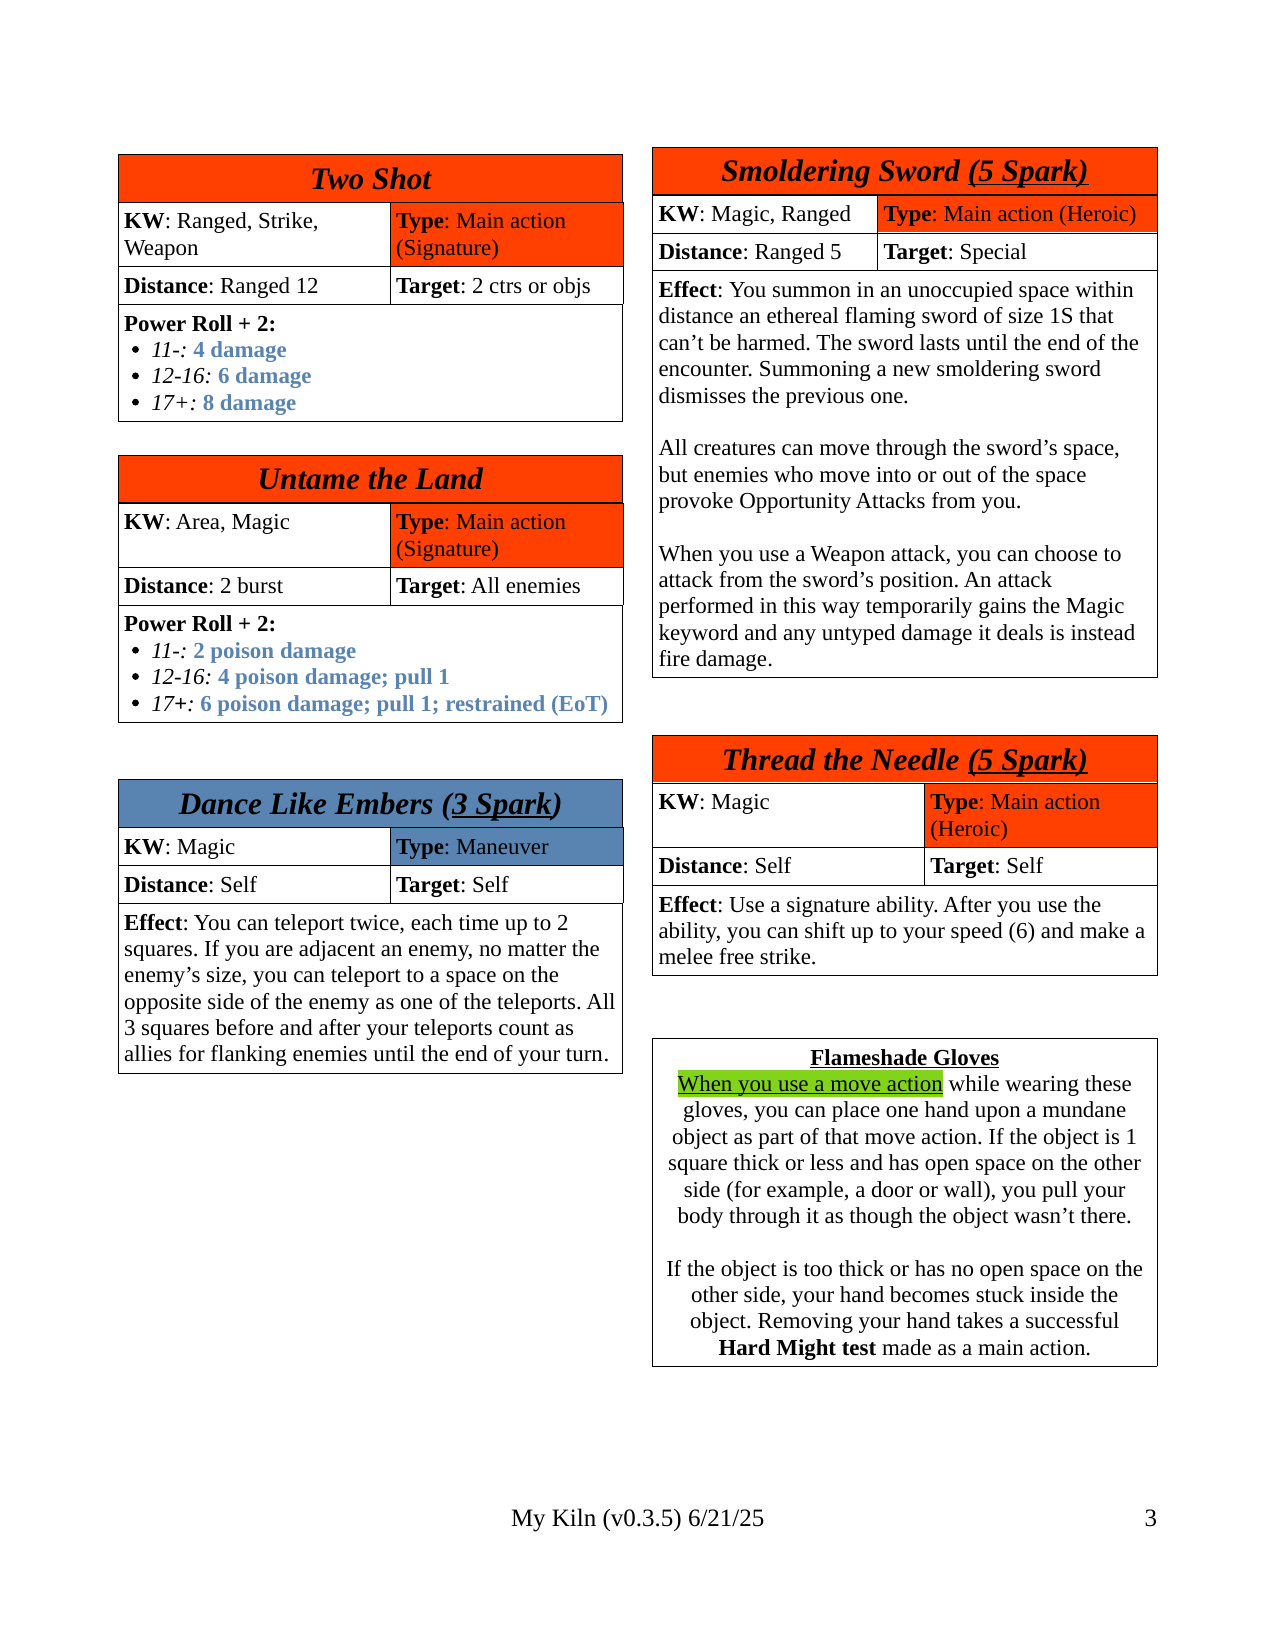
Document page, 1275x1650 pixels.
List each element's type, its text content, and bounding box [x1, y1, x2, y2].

table_cell Distance: 2 burst [119, 568, 390, 604]
table_cell Target: 2 ctrs or objs [391, 267, 623, 304]
table_header Thread the Needle (5 Spark) [653, 736, 1157, 782]
table_header KW: Area, Magic [119, 504, 390, 567]
table_header Type: Main action (Signature) [391, 504, 623, 567]
table_cell Distance: Ranged 5 [653, 234, 877, 270]
table_header KW: Ranged, Strike, Weapon [119, 203, 390, 266]
table_header Effect: Use a signature ability. After you use the ability, you can shift up to your speed (6) and make a melee free strike. [653, 886, 1157, 975]
table_header Dance Like Embers (3 Spark) [119, 780, 622, 827]
table_cell Distance: Ranged 12 [119, 267, 390, 304]
table_header Type: Main action (Heroic) [878, 196, 1157, 232]
table_header Type: Main action (Heroic) [925, 784, 1157, 847]
table_header KW: Magic [119, 828, 390, 865]
table_header Two Shot [119, 155, 622, 202]
table_header Effect: You summon in an unoccupied space within distance an ethereal flaming sword of size 1S that can’t be harmed. The sword lasts until the end of the encounter. Summoning a new smoldering sword dismisses the previous one. All creatures can move through the sword’s space, but enemies who move into or out of the space provoke Opportunity Attacks from you. When you use a Weapon attack, you can choose to attack from the sword’s position. An attack performed in this way temporarily gains the Magic keyword and any untyped damage it deals is instead fire damage. [653, 271, 1157, 677]
table_header Type: Main action (Signature) [391, 203, 623, 266]
table_header Power Roll + 2: 11-: 4 damage 12-16: 6 damage 17+: 8 damage [119, 305, 622, 421]
table_cell Target: All enemies [391, 568, 623, 604]
table_cell Distance: Self [653, 848, 924, 885]
table_header Untame the Land [119, 456, 622, 502]
table_header Type: Maneuver [391, 828, 623, 865]
table_header Effect: You can teleport twice, each time up to 2 squares. If you are adjacent an enemy, no matter the enemy’s size, you can teleport to a space on the opposite side of the enemy as one of the teleports. All 3 squares before and after your teleports count as allies for flanking enemies until the end of your turn. [119, 904, 622, 1072]
table_header Power Roll + 2: 11-: 2 poison damage 12-16: 4 poison damage; pull 1 17+: 6 poison damage; pull 1; restrained (EoT) [119, 606, 622, 722]
table_cell Target: Special [878, 234, 1157, 270]
table_header Smoldering Sword (5 Spark) [653, 148, 1157, 194]
table_header Flameshade Gloves When you use a move action while wearing these gloves, you can place one hand upon a mundane object as part of that move action. If the object is 1 square thick or less and has open space on the other side (for example, a door or wall), you pull your body through it as though the object wasn’t there. If the object is too thick or has no open space on the other side, your hand becomes stuck inside the object. Removing your hand takes a successful Hard Might test made as a main action. [653, 1039, 1157, 1366]
table_cell Target: Self [925, 848, 1157, 885]
table_cell Target: Self [391, 866, 623, 903]
table_header KW: Magic, Ranged [653, 196, 877, 232]
table_cell Distance: Self [119, 866, 390, 903]
table_header KW: Magic [653, 784, 924, 847]
